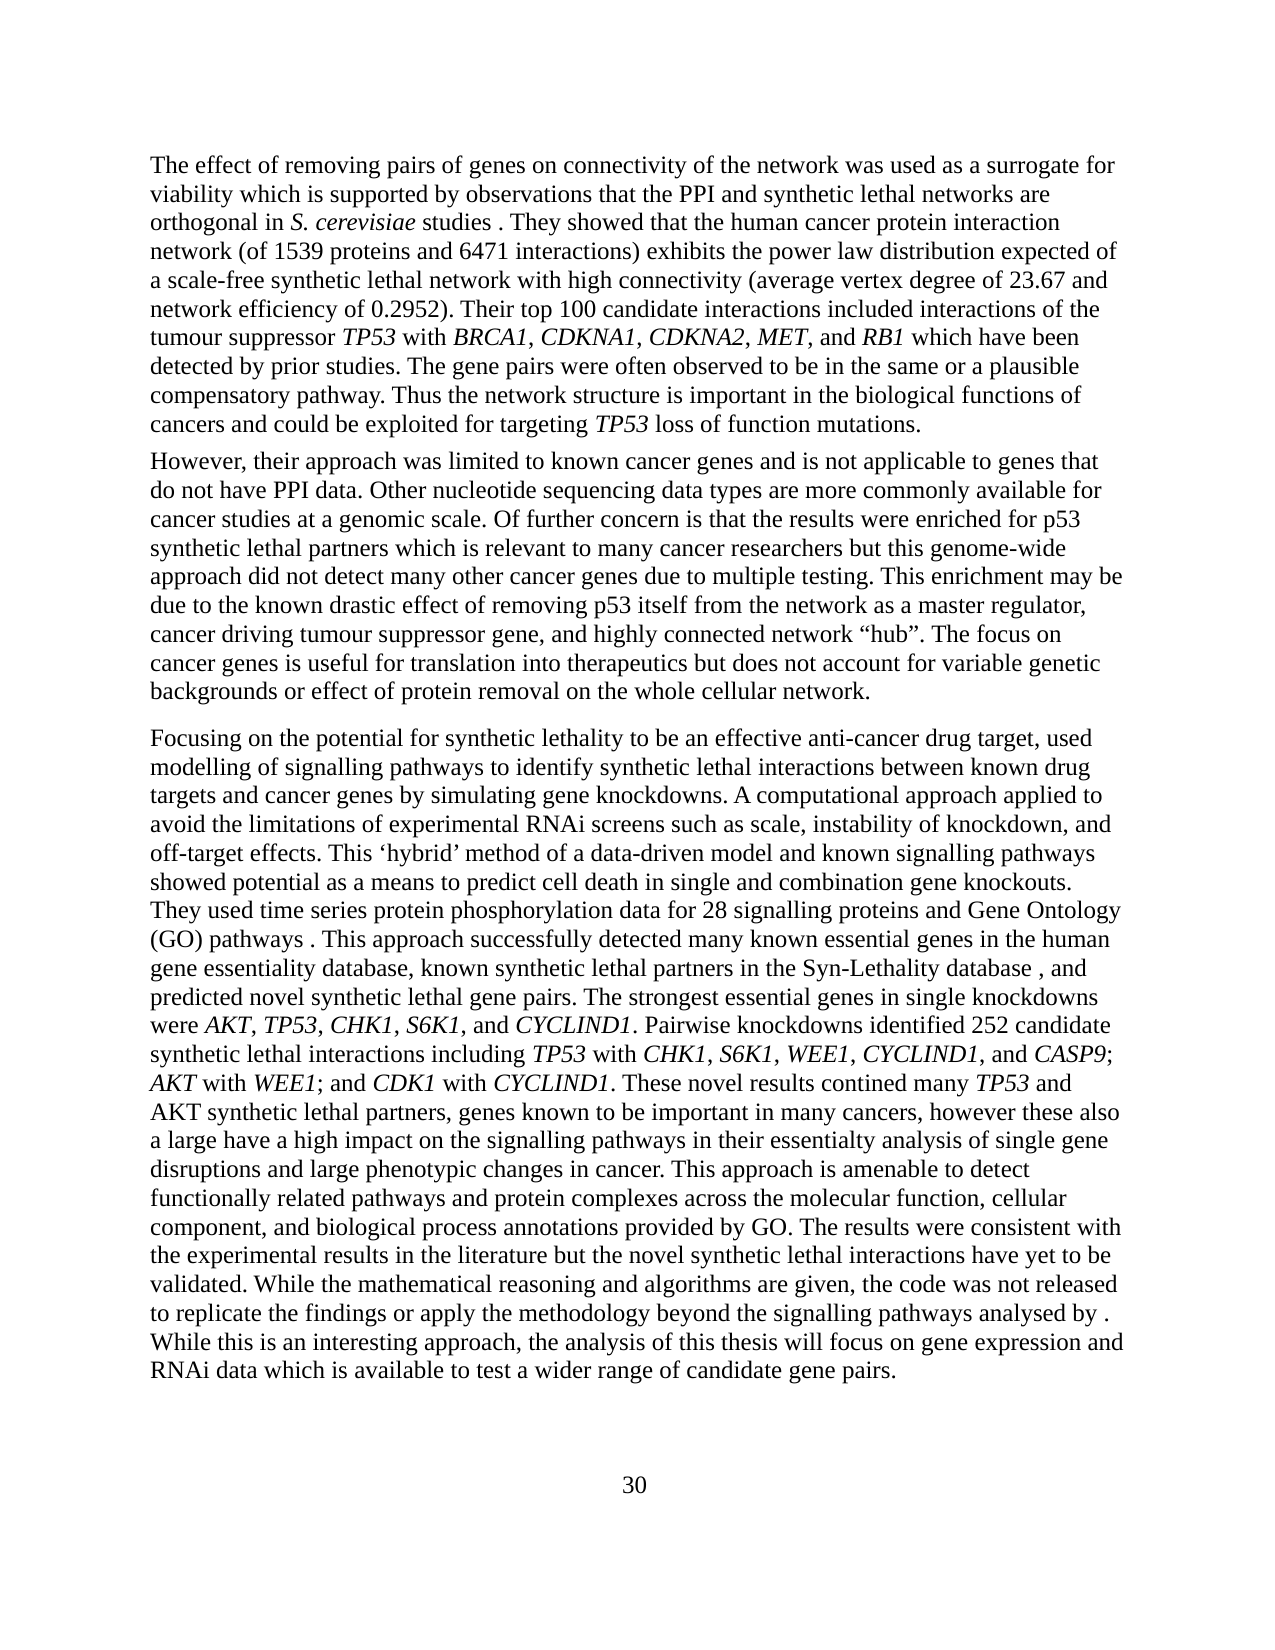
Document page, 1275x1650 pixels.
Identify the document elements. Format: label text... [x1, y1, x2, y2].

text However, their approach was limited to known cancer genes and is not applicable to genes that do not have PPI data. Other nucleotide sequencing data types are more commonly available for cancer studies at a genomic scale. Of further concern is that the results were enriched for p53 synthetic lethal partners which is relevant to many cancer researchers but this genome-wide approach did not detect many other cancer genes due to multiple testing. This enrichment may be due to the known drastic effect of removing p53 itself from the network as a master regulator, cancer driving tumour suppressor gene, and highly connected network “hub”. The focus on cancer genes is useful for translation into therapeutics but does not account for variable genetic backgrounds or effect of protein removal on the whole cellular network. [150, 446, 1125, 705]
text The effect of removing pairs of genes on connectivity of the network was used as a surrogate for viability which is supported by observations that the PPI and synthetic lethal networks are orthogonal in S. cerevisiae studies . They showed that the human cancer protein interaction network (of 1539 proteins and 6471 interactions) exhibits the power law distribution expected of a scale-free synthetic lethal network with high connectivity (average vertex degree of 23.67 and network efficiency of 0.2952). Their top 100 candidate interactions included interactions of the tumour suppressor TP53 with BRCA1, CDKNA1, CDKNA2, MET, and RB1 which have been detected by prior studies. The gene pairs were often observed to be in the same or a plausible compensatory pathway. Thus the network structure is important in the biological functions of cancers and could be exploited for targeting TP53 loss of function mutations. [150, 150, 1125, 437]
text Focusing on the potential for synthetic lethality to be an effective anti-cancer drug target, used modelling of signalling pathways to identify synthetic lethal interactions between known drug targets and cancer genes by simulating gene knockdowns. A computational approach applied to avoid the limitations of experimental RNAi screens such as scale, instability of knockdown, and off-target effects. This ‘hybrid’ method of a data-driven model and known signalling pathways showed potential as a means to predict cell death in single and combination gene knockouts. They used time series protein phosphorylation data for 28 signalling proteins and Gene Ontology (GO) pathways . This approach successfully detected many known essential genes in the human gene essentiality database, known synthetic lethal partners in the Syn-Lethality database , and predicted novel synthetic lethal gene pairs. The strongest essential genes in single knockdowns were AKT, TP53, CHK1, S6K1, and CYCLIND1. Pairwise knockdowns identified 252 candidate synthetic lethal interactions including TP53 with CHK1, S6K1, WEE1, CYCLIND1, and CASP9; AKT with WEE1; and CDK1 with CYCLIND1. These novel results contined many TP53 and AKT synthetic lethal partners, genes known to be important in many cancers, however these also a large have a high impact on the signalling pathways in their essentialty analysis of single gene disruptions and large phenotypic changes in cancer. This approach is amenable to detect functionally related pathways and protein complexes across the molecular function, cellular component, and biological process annotations provided by GO. The results were consistent with the experimental results in the literature but the novel synthetic lethal interactions have yet to be validated. While the mathematical reasoning and algorithms are given, the code was not released to replicate the findings or apply the methodology beyond the signalling pathways analysed by . While this is an interesting approach, the analysis of this thesis will focus on gene expression and RNAi data which is available to test a wider range of candidate gene pairs. [150, 723, 1125, 1384]
